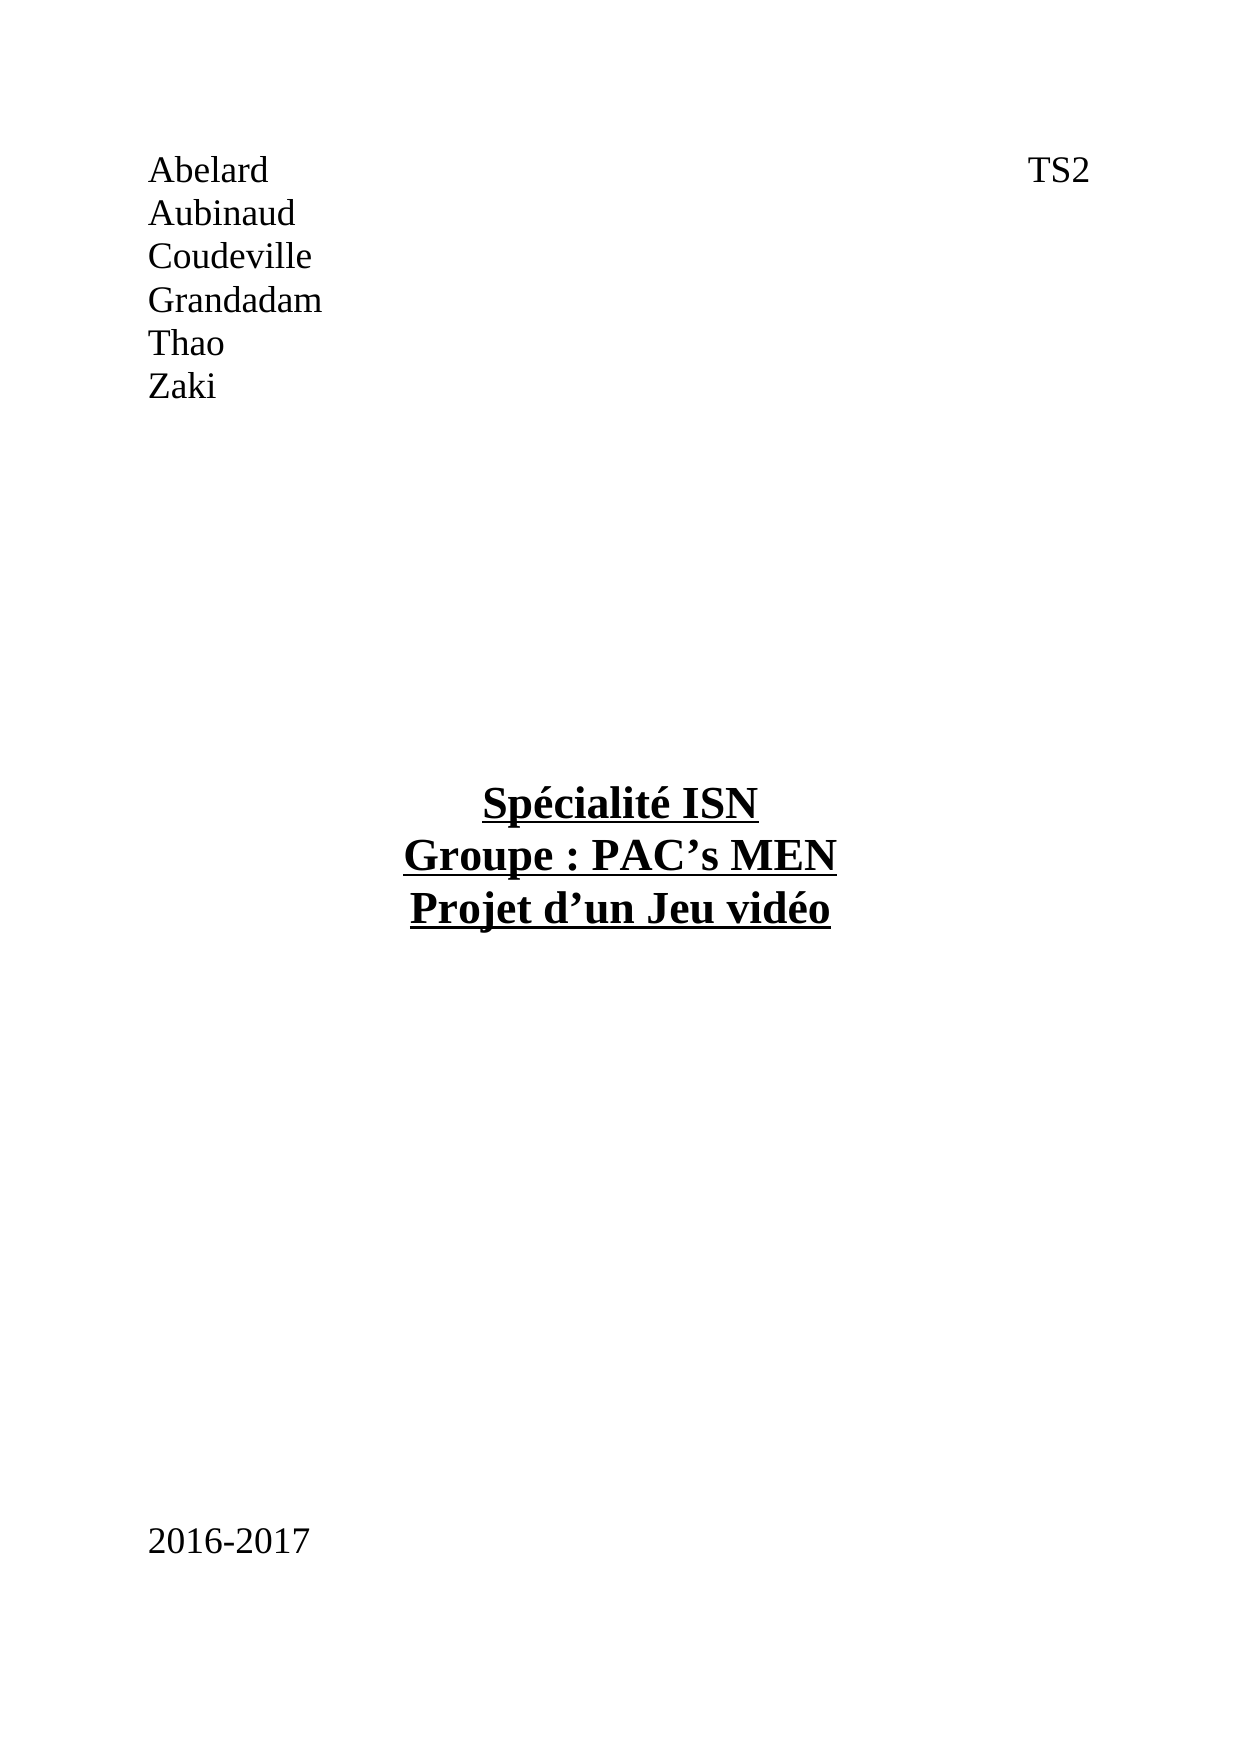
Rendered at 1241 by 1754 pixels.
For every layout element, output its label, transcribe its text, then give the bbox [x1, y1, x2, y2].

text Abelard TS2 [148, 148, 1093, 191]
text Zaki [148, 363, 1093, 406]
text Aubinaud [148, 191, 1093, 234]
text Projet d’un Jeu vidéo [148, 881, 1093, 933]
text Spécialité ISN [148, 775, 1093, 828]
text 2016-2017 [148, 1518, 1093, 1561]
text Grandadam [148, 277, 1093, 320]
text Thao [148, 320, 1093, 363]
text Groupe : PAC’s MEN [148, 828, 1093, 881]
text Coudeville [148, 234, 1093, 277]
